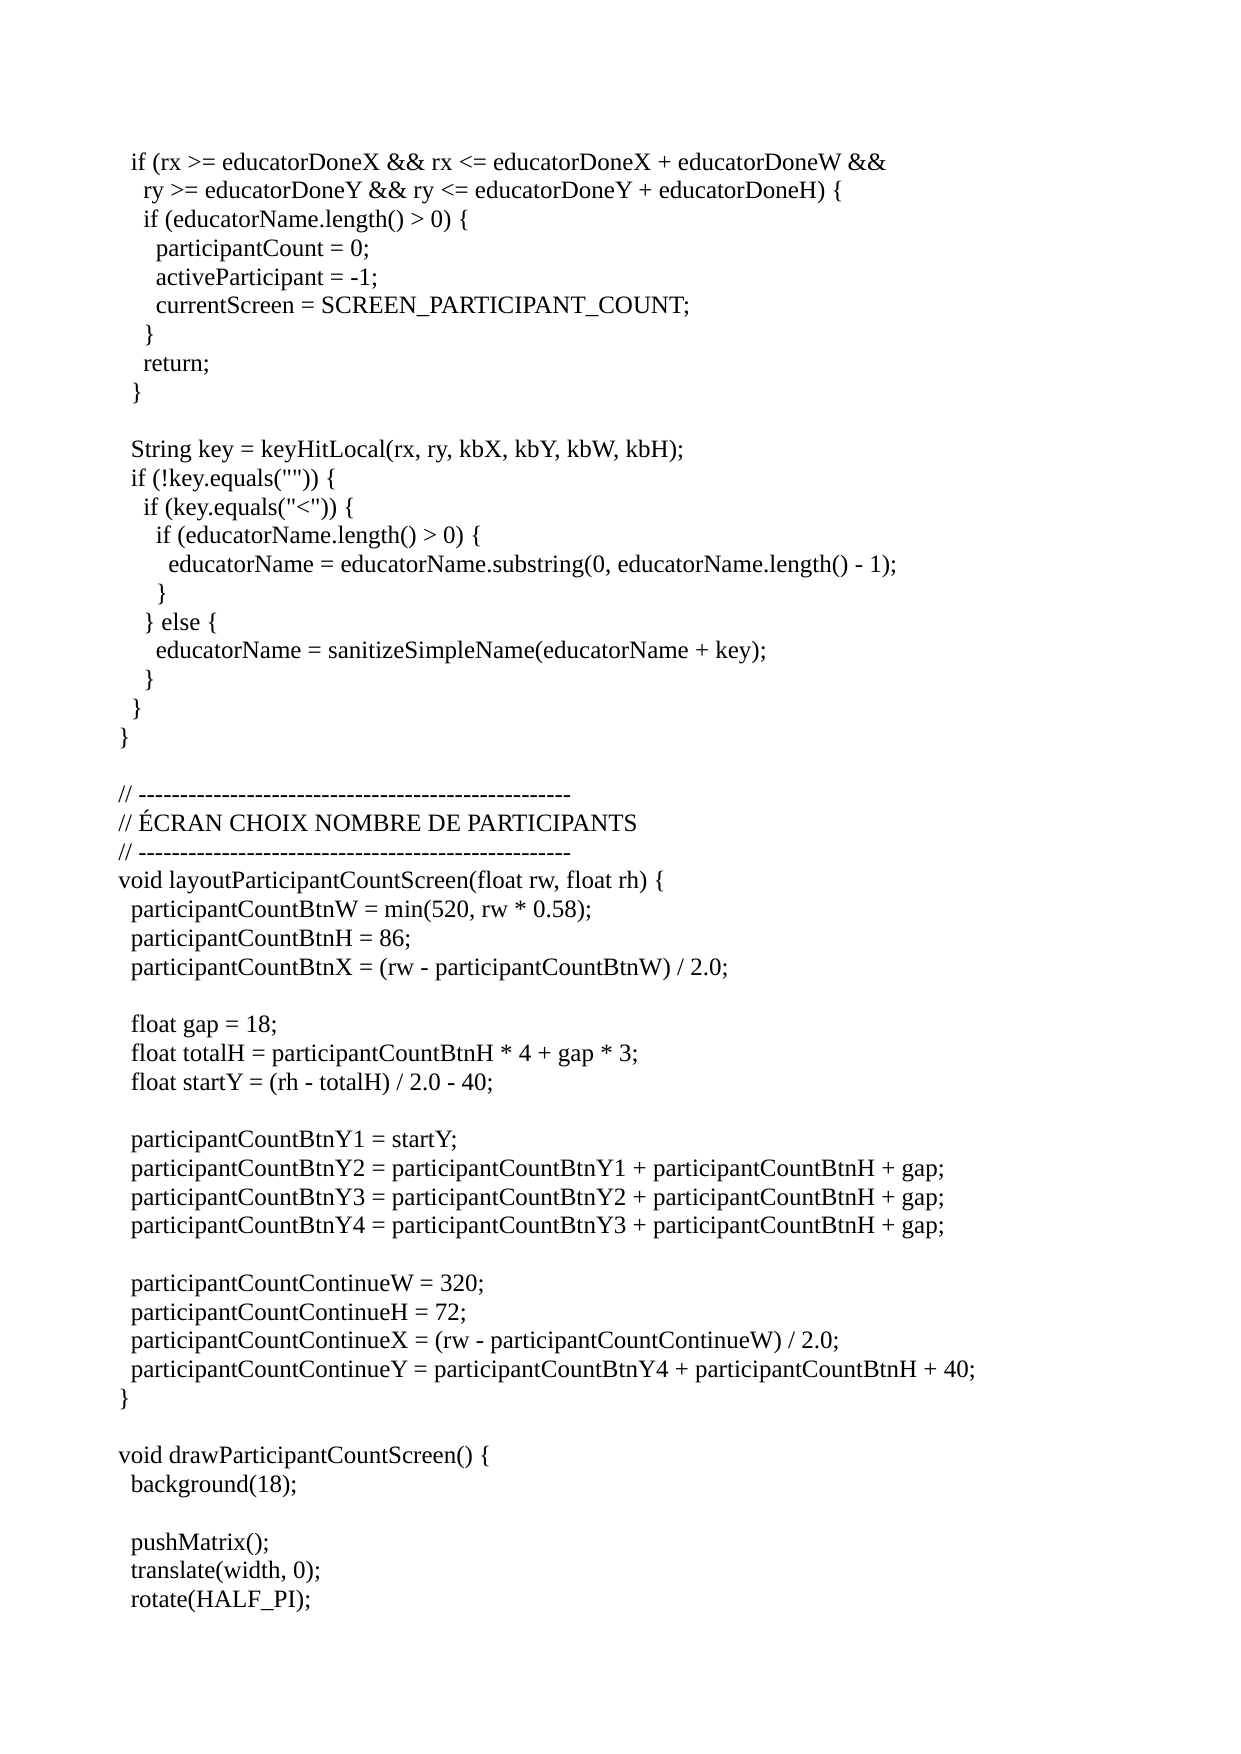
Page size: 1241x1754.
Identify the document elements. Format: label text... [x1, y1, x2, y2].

text participantCountContinueY = participantCountBtnY4 + participantCountBtnH + 40; [118, 1354, 1122, 1383]
text educatorName = sanitizeSimpleName(educatorName + key); [118, 636, 1122, 664]
text pushMatrix(); [118, 1527, 1122, 1556]
text float startY = (rh - totalH) / 2.0 - 40; [118, 1067, 1122, 1096]
text } [118, 1383, 1122, 1412]
text // ÉCRAN CHOIX NOMBRE DE PARTICIPANTS [118, 808, 1122, 837]
text void layoutParticipantCountScreen(float rw, float rh) { [118, 866, 1122, 894]
text participantCountBtnW = min(520, rw * 0.58); [118, 894, 1122, 923]
text if (!key.equals("")) { [118, 463, 1122, 492]
text } else { [118, 607, 1122, 636]
text float totalH = participantCountBtnH * 4 + gap * 3; [118, 1038, 1122, 1067]
text } [118, 319, 1122, 348]
text activeParticipant = -1; [118, 262, 1122, 291]
text // ---------------------------------------------------- [118, 837, 1122, 866]
text participantCount = 0; [118, 233, 1122, 262]
text // ---------------------------------------------------- [118, 779, 1122, 808]
text String key = keyHitLocal(rx, ry, kbX, kbY, kbW, kbH); [118, 434, 1122, 463]
text } [118, 693, 1122, 722]
text translate(width, 0); [118, 1556, 1122, 1584]
text participantCountBtnY4 = participantCountBtnY3 + participantCountBtnH + gap; [118, 1211, 1122, 1239]
text return; [118, 348, 1122, 377]
text participantCountContinueH = 72; [118, 1297, 1122, 1326]
text participantCountBtnY1 = startY; [118, 1124, 1122, 1153]
text ry >= educatorDoneY && ry <= educatorDoneY + educatorDoneH) { [118, 176, 1122, 204]
text participantCountBtnH = 86; [118, 923, 1122, 952]
text } [118, 722, 1122, 751]
text } [118, 377, 1122, 406]
text if (key.equals("<")) { [118, 492, 1122, 521]
text participantCountBtnY3 = participantCountBtnY2 + participantCountBtnH + gap; [118, 1182, 1122, 1211]
text currentScreen = SCREEN_PARTICIPANT_COUNT; [118, 291, 1122, 319]
text float gap = 18; [118, 1009, 1122, 1038]
text rotate(HALF_PI); [118, 1584, 1122, 1613]
text } [118, 664, 1122, 693]
text if (educatorName.length() > 0) { [118, 204, 1122, 233]
text participantCountBtnX = (rw - participantCountBtnW) / 2.0; [118, 952, 1122, 981]
text participantCountContinueW = 320; [118, 1268, 1122, 1297]
text participantCountContinueX = (rw - participantCountContinueW) / 2.0; [118, 1326, 1122, 1354]
text participantCountBtnY2 = participantCountBtnY1 + participantCountBtnH + gap; [118, 1153, 1122, 1182]
text void drawParticipantCountScreen() { [118, 1441, 1122, 1469]
text educatorName = educatorName.substring(0, educatorName.length() - 1); [118, 549, 1122, 578]
text } [118, 578, 1122, 607]
text if (rx >= educatorDoneX && rx <= educatorDoneX + educatorDoneW && [118, 147, 1122, 176]
text background(18); [118, 1469, 1122, 1498]
text if (educatorName.length() > 0) { [118, 521, 1122, 549]
